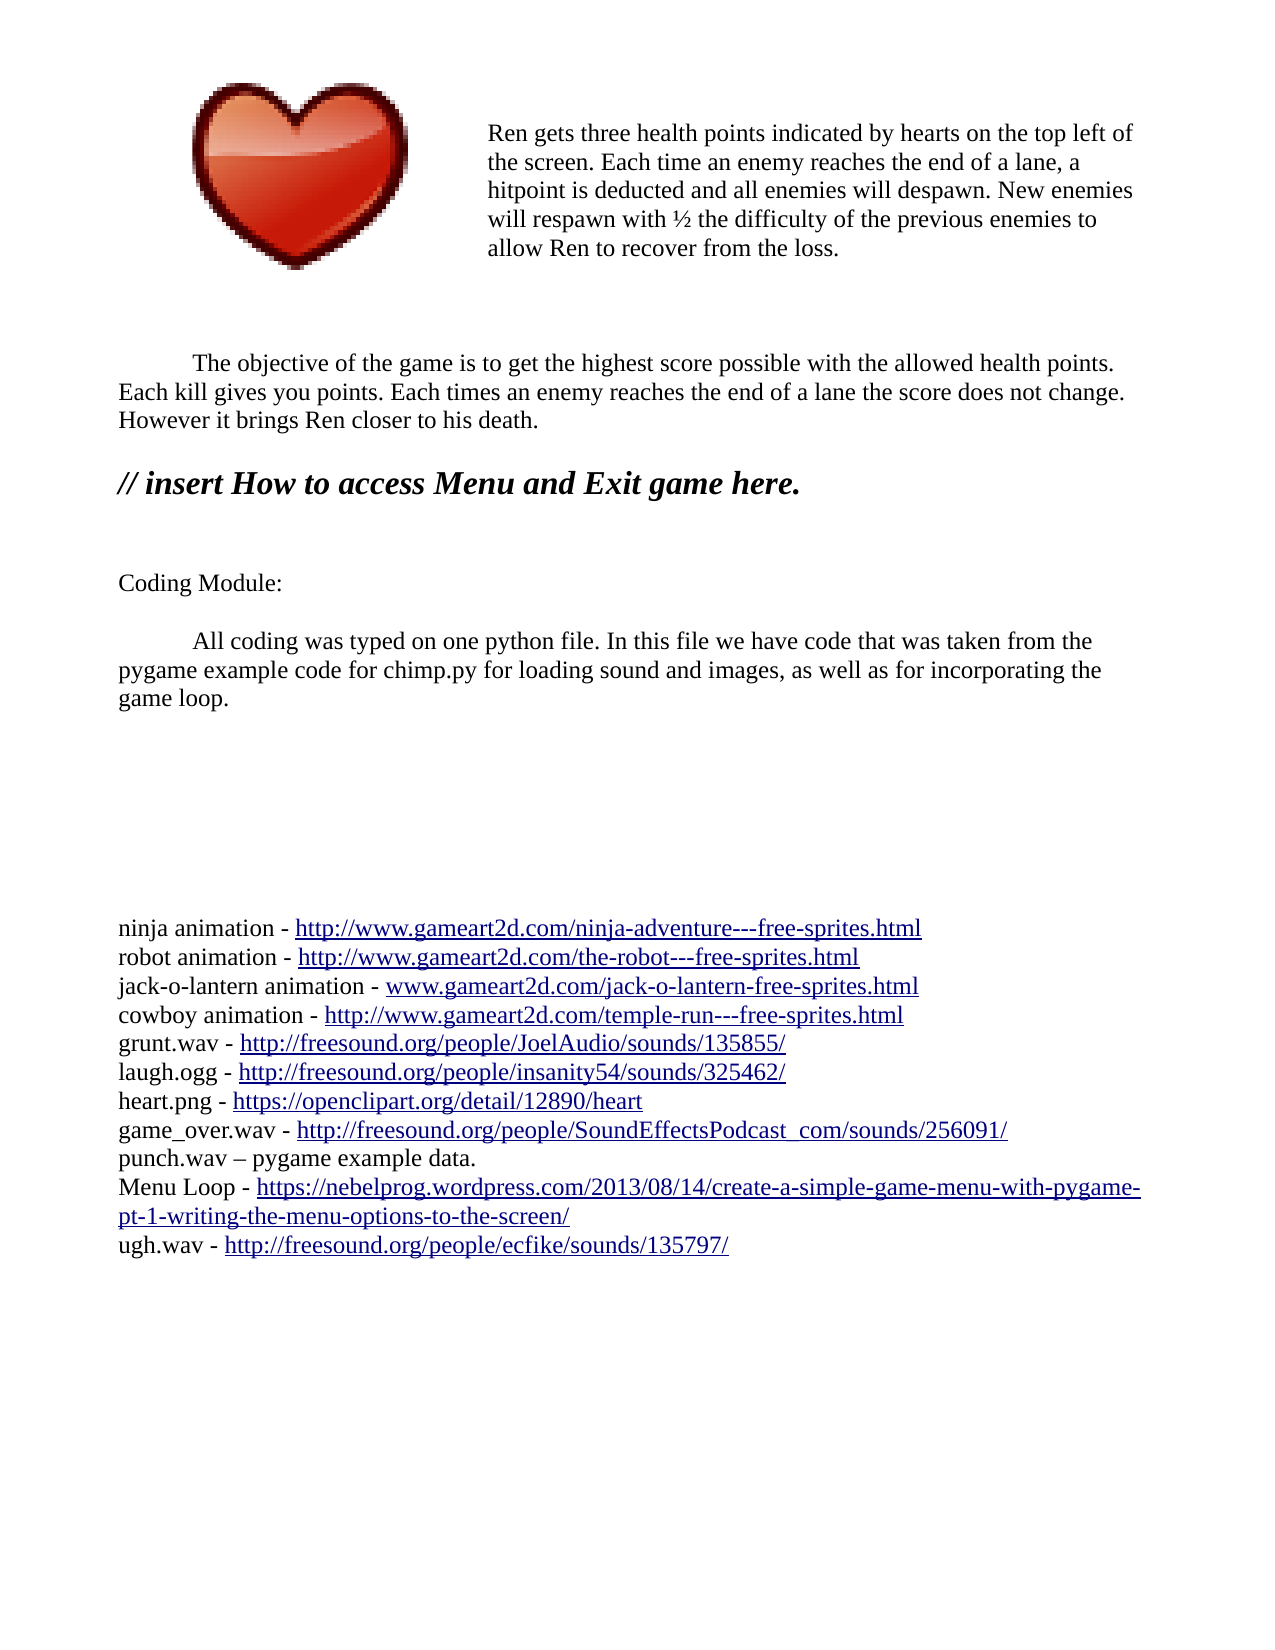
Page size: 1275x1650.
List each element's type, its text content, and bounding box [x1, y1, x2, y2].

text the screen. Each time an enemy reaches the end of a lane, a hitpoint is deducted and all enemies will despawn. New enemies [408, 147, 1157, 204]
text [118, 204, 192, 233]
text game_over.wav - http://freesound.org/people/SoundEffectsPodcast_com/sounds/256091/ [118, 1115, 1157, 1143]
text jack-o-lantern animation - www.gameart2d.com/jack-o-lantern-free-sprites.html [118, 971, 1157, 1000]
text allow Ren to recover from the loss. [408, 233, 1157, 262]
text Menu Loop - https://nebelprog.wordpress.com/2013/08/14/create-a-simple-game-menu-with-pygame-pt-1-writing-the-menu-options-to-the-screen/ [118, 1172, 1157, 1230]
text heart.png - https://openclipart.org/detail/12890/heart [118, 1086, 1157, 1115]
text robot animation - http://www.gameart2d.com/the-robot---free-sprites.html [118, 942, 1157, 971]
text laugh.ogg - http://freesound.org/people/insanity54/sounds/325462/ [118, 1057, 1157, 1086]
text Coding Module: [118, 568, 1157, 597]
text ugh.wav - http://freesound.org/people/ecfike/sounds/135797/ [118, 1230, 1157, 1258]
text Ren gets three health points indicated by hearts on the top left of [408, 118, 1157, 147]
text // insert How to access Menu and Exit game here. [118, 463, 1157, 501]
text [118, 118, 192, 147]
text All coding was typed on one python file. In this file we have code that was taken from the pygame example code for chimp.py for loading sound and images, as well as for incorporating the game loop. [118, 626, 1157, 712]
text will respawn with ½ the difficulty of the previous enemies to [408, 204, 1157, 233]
text punch.wav – pygame example data. [118, 1143, 1157, 1172]
text cowboy animation - http://www.gameart2d.com/temple-run---free-sprites.html [118, 1000, 1157, 1028]
picture [192, 83, 408, 270]
text The objective of the game is to get the highest score possible with the allowed health points. Each kill gives you points. Each times an enemy reaches the end of a lane the score does not change. However it brings Ren closer to his death. [118, 348, 1157, 434]
text grunt.wav - http://freesound.org/people/JoelAudio/sounds/135855/ [118, 1028, 1157, 1057]
text [118, 233, 192, 262]
text ninja animation - http://www.gameart2d.com/ninja-adventure---free-sprites.html [118, 913, 1157, 942]
text [118, 147, 192, 204]
